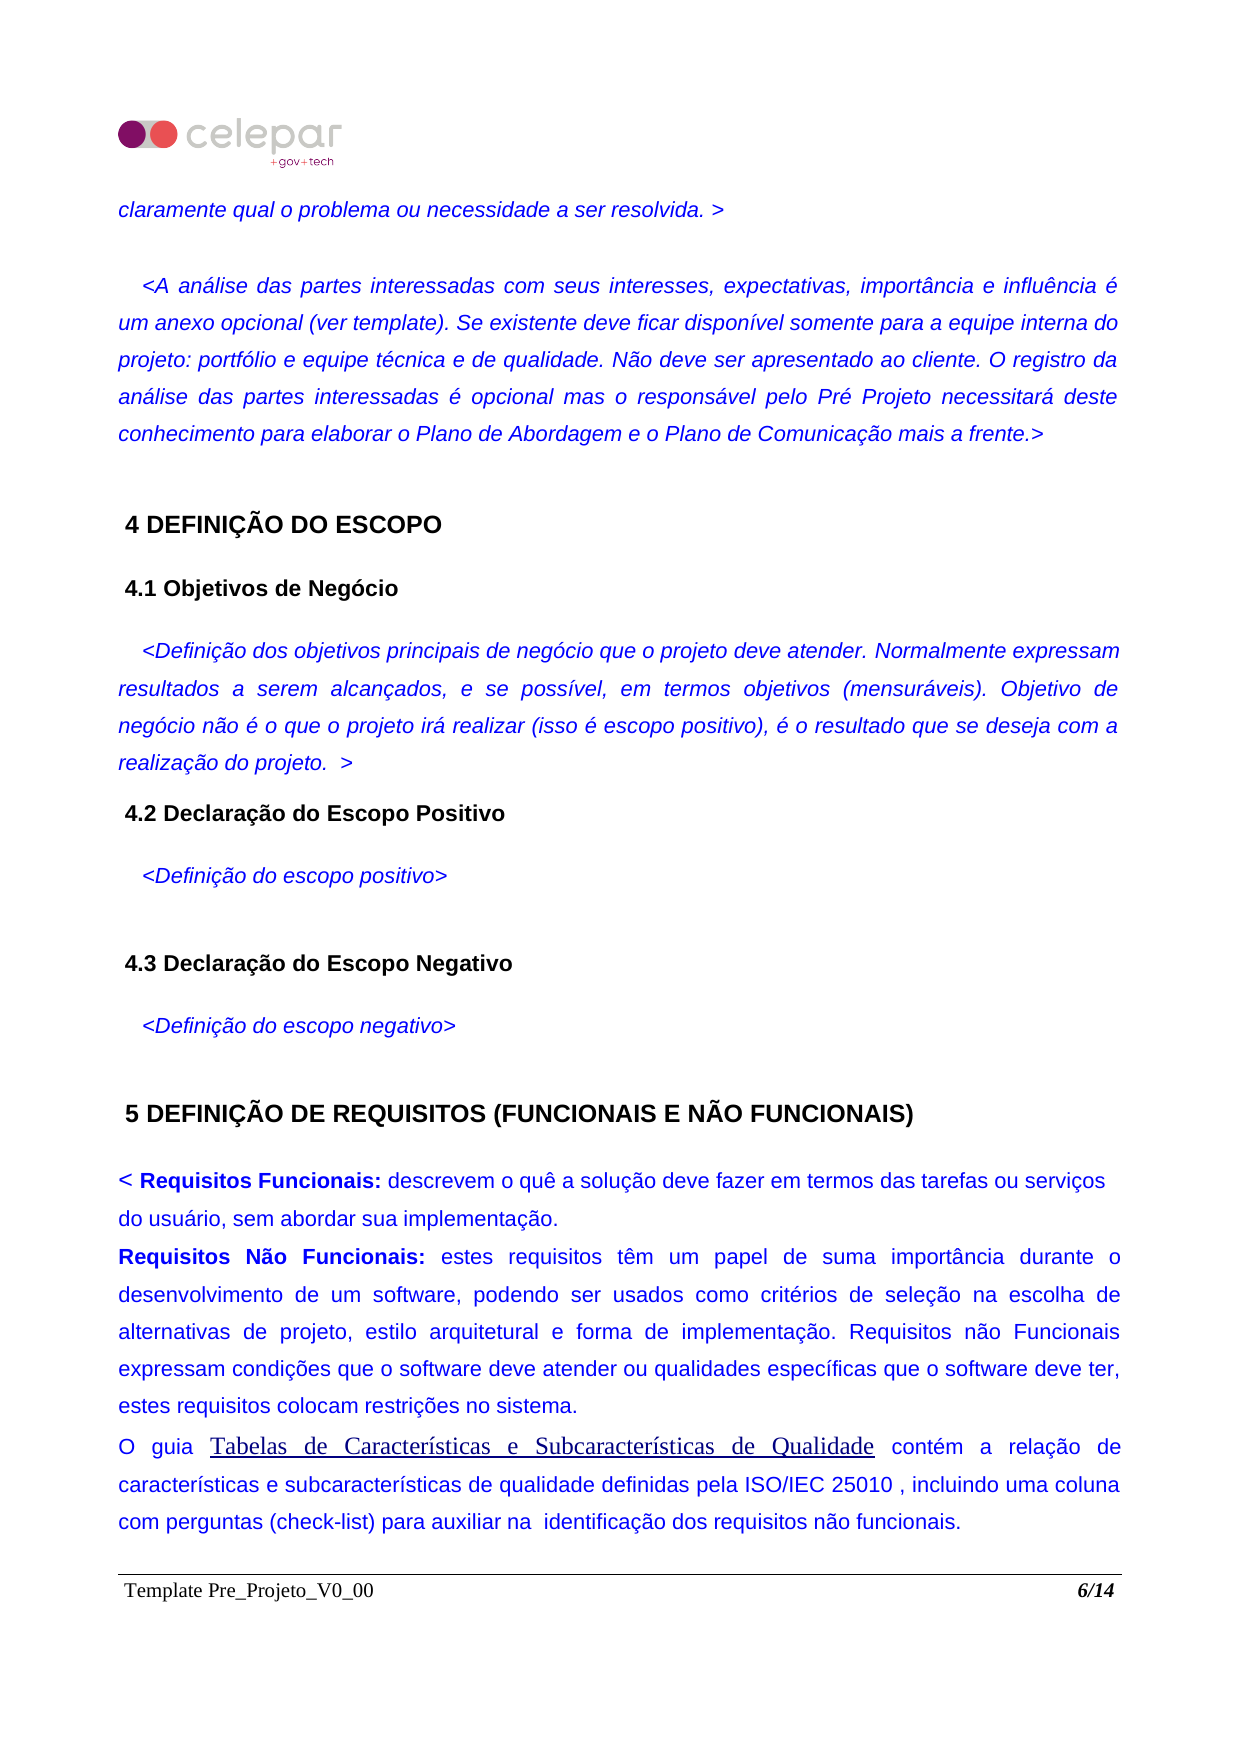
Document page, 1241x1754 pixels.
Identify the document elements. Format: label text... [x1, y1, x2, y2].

text <Definição do escopo negativo> [118, 1013, 1122, 1038]
subtitle DEFINIÇÃO DE REQUISITOS (Funcionais e não funcionais) [118, 1100, 1122, 1128]
text <Definição do escopo positivo> [118, 863, 1122, 888]
picture [118, 118, 342, 168]
subtitle Declaração do Escopo Positivo [118, 800, 1122, 826]
text <A análise das partes interessadas com seus interesses, expectativas, importância e influência é um anexo opcional (ver template). Se existente deve ficar disponível somente para a equipe interna do projeto: portfólio e equipe técnica e de qualidade. Não deve ser apresentado ao cliente. O registro da análise das partes interessadas é opcional mas o responsável pelo Pré Projeto necessitará deste conhecimento para elaborar o Plano de Abordagem e o Plano de Comunicação mais a frente.> [118, 273, 1122, 447]
text <Definição dos objetivos principais de negócio que o projeto deve atender. Normalmente expressam resultados a serem alcançados, e se possível, em termos objetivos (mensuráveis). Objetivo de negócio não é o que o projeto irá realizar (isso é escopo positivo), é o resultado que se deseja com a realização do projeto. > [118, 639, 1122, 775]
subtitle Declaração do Escopo Negativo [118, 950, 1122, 976]
subtitle Objetivos de Negócio [118, 576, 1122, 601]
subtitle DEFINIÇÃO DO ESCOPO [118, 510, 1122, 538]
text Requisitos Não Funcionais: estes requisitos têm um papel de suma importância durante o desenvolvimento de um software, podendo ser usados como critérios de seleção na escolha de alternativas de projeto, estilo arquitetural e forma de implementação. Requisitos não Funcionais expressam condições que o software deve atender ou qualidades específicas que o software deve ter, estes requisitos colocam restrições no sistema. O guia Tabelas de Características e Subcaracterísticas de Qualidade contém a relação de características e subcaracterísticas de qualidade definidas pela ISO/IEC 25010 , incluindo uma coluna com perguntas (check-list) para auxiliar na identificação dos requisitos não funcionais. [118, 1245, 1122, 1534]
text claramente qual o problema ou necessidade a ser resolvida. > [118, 197, 1122, 222]
text < Requisitos Funcionais: descrevem o quê a solução deve fazer em termos das tarefas ou serviços do usuário, sem abordar sua implementação. [118, 1166, 1122, 1231]
